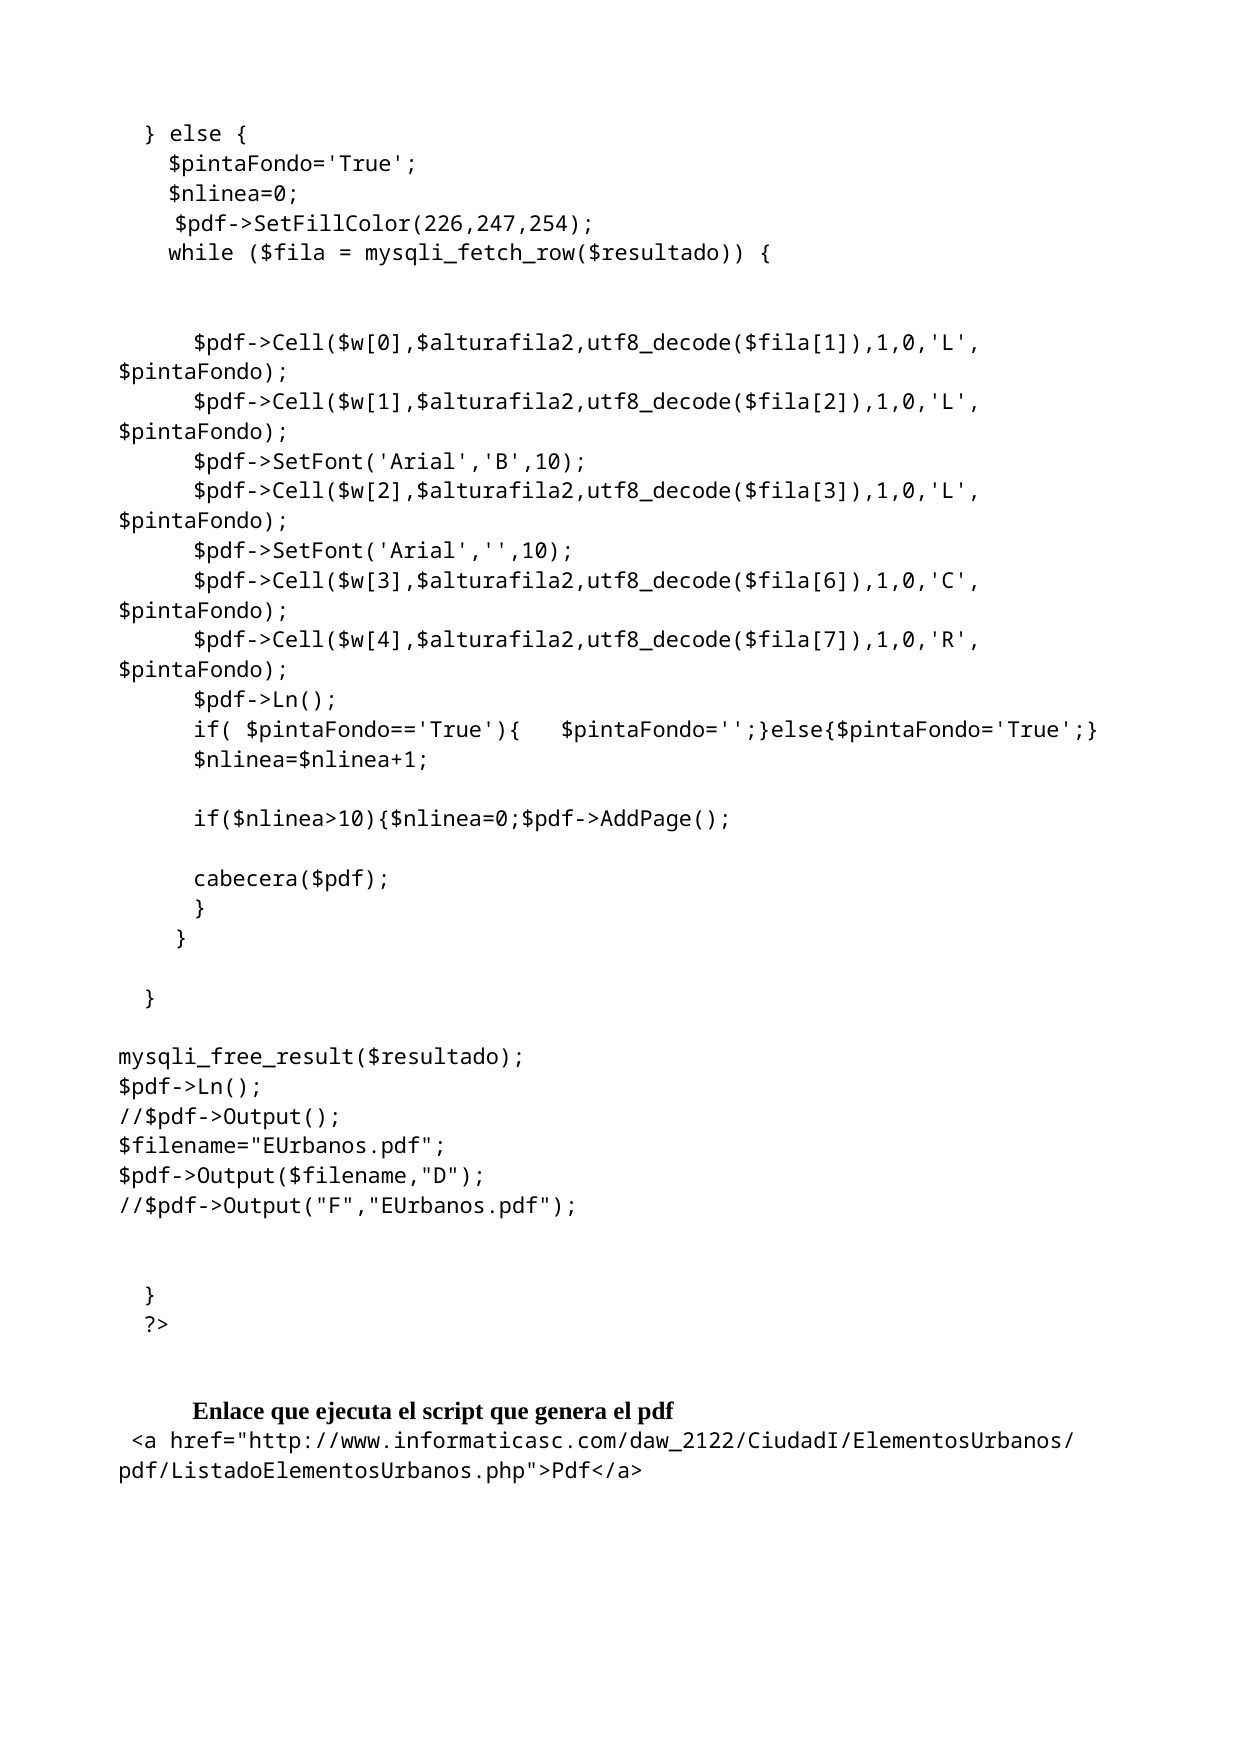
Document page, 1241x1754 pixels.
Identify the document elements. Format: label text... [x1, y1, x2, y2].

text $pdf->SetFillColor(226,247,254); [118, 207, 1122, 237]
text while ($fila = mysqli_fetch_row($resultado)) { [118, 237, 1122, 267]
text $pdf->SetFont('Arial','B',10); [118, 446, 1122, 475]
text Enlace que ejecuta el script que genera el pdf [118, 1396, 1122, 1425]
text //$pdf->Output(); [118, 1101, 1122, 1130]
text if( $pintaFondo=='True'){ $pintaFondo='';}else{$pintaFondo='True';} [118, 714, 1122, 743]
text ?> [118, 1309, 1122, 1339]
text $pdf->Cell($w[0],$alturafila2,utf8_decode($fila[1]),1,0,'L',$pintaFondo); [118, 326, 1122, 386]
text } [118, 922, 1122, 952]
text $nlinea=0; [118, 178, 1122, 207]
text //$pdf->Output("F","EUrbanos.pdf"); [118, 1190, 1122, 1220]
text mysqli_free_result($resultado); [118, 1041, 1122, 1071]
text cabecera($pdf); [118, 862, 1122, 892]
text $nlinea=$nlinea+1; [118, 743, 1122, 773]
text $filename="EUrbanos.pdf"; [118, 1130, 1122, 1160]
text $pdf->Output($filename,"D"); [118, 1160, 1122, 1190]
text if($nlinea>10){$nlinea=0;$pdf->AddPage(); [118, 803, 1122, 833]
text $pdf->Cell($w[3],$alturafila2,utf8_decode($fila[6]),1,0,'C',$pintaFondo); [118, 565, 1122, 624]
text $pdf->Ln(); [118, 684, 1122, 714]
text } [118, 982, 1122, 1011]
text $pintaFondo='True'; [118, 148, 1122, 178]
text $pdf->Ln(); [118, 1071, 1122, 1101]
text $pdf->Cell($w[4],$alturafila2,utf8_decode($fila[7]),1,0,'R',$pintaFondo); [118, 624, 1122, 684]
text <a href="http://www.informaticasc.com/daw_2122/CiudadI/ElementosUrbanos/pdf/ListadoElementosUrbanos.php">Pdf</a> [118, 1425, 1122, 1484]
text } else { [118, 118, 1122, 148]
text $pdf->SetFont('Arial','',10); [118, 535, 1122, 565]
text $pdf->Cell($w[1],$alturafila2,utf8_decode($fila[2]),1,0,'L',$pintaFondo); [118, 386, 1122, 446]
text } [118, 892, 1122, 922]
text $pdf->Cell($w[2],$alturafila2,utf8_decode($fila[3]),1,0,'L',$pintaFondo); [118, 475, 1122, 535]
text } [118, 1279, 1122, 1309]
